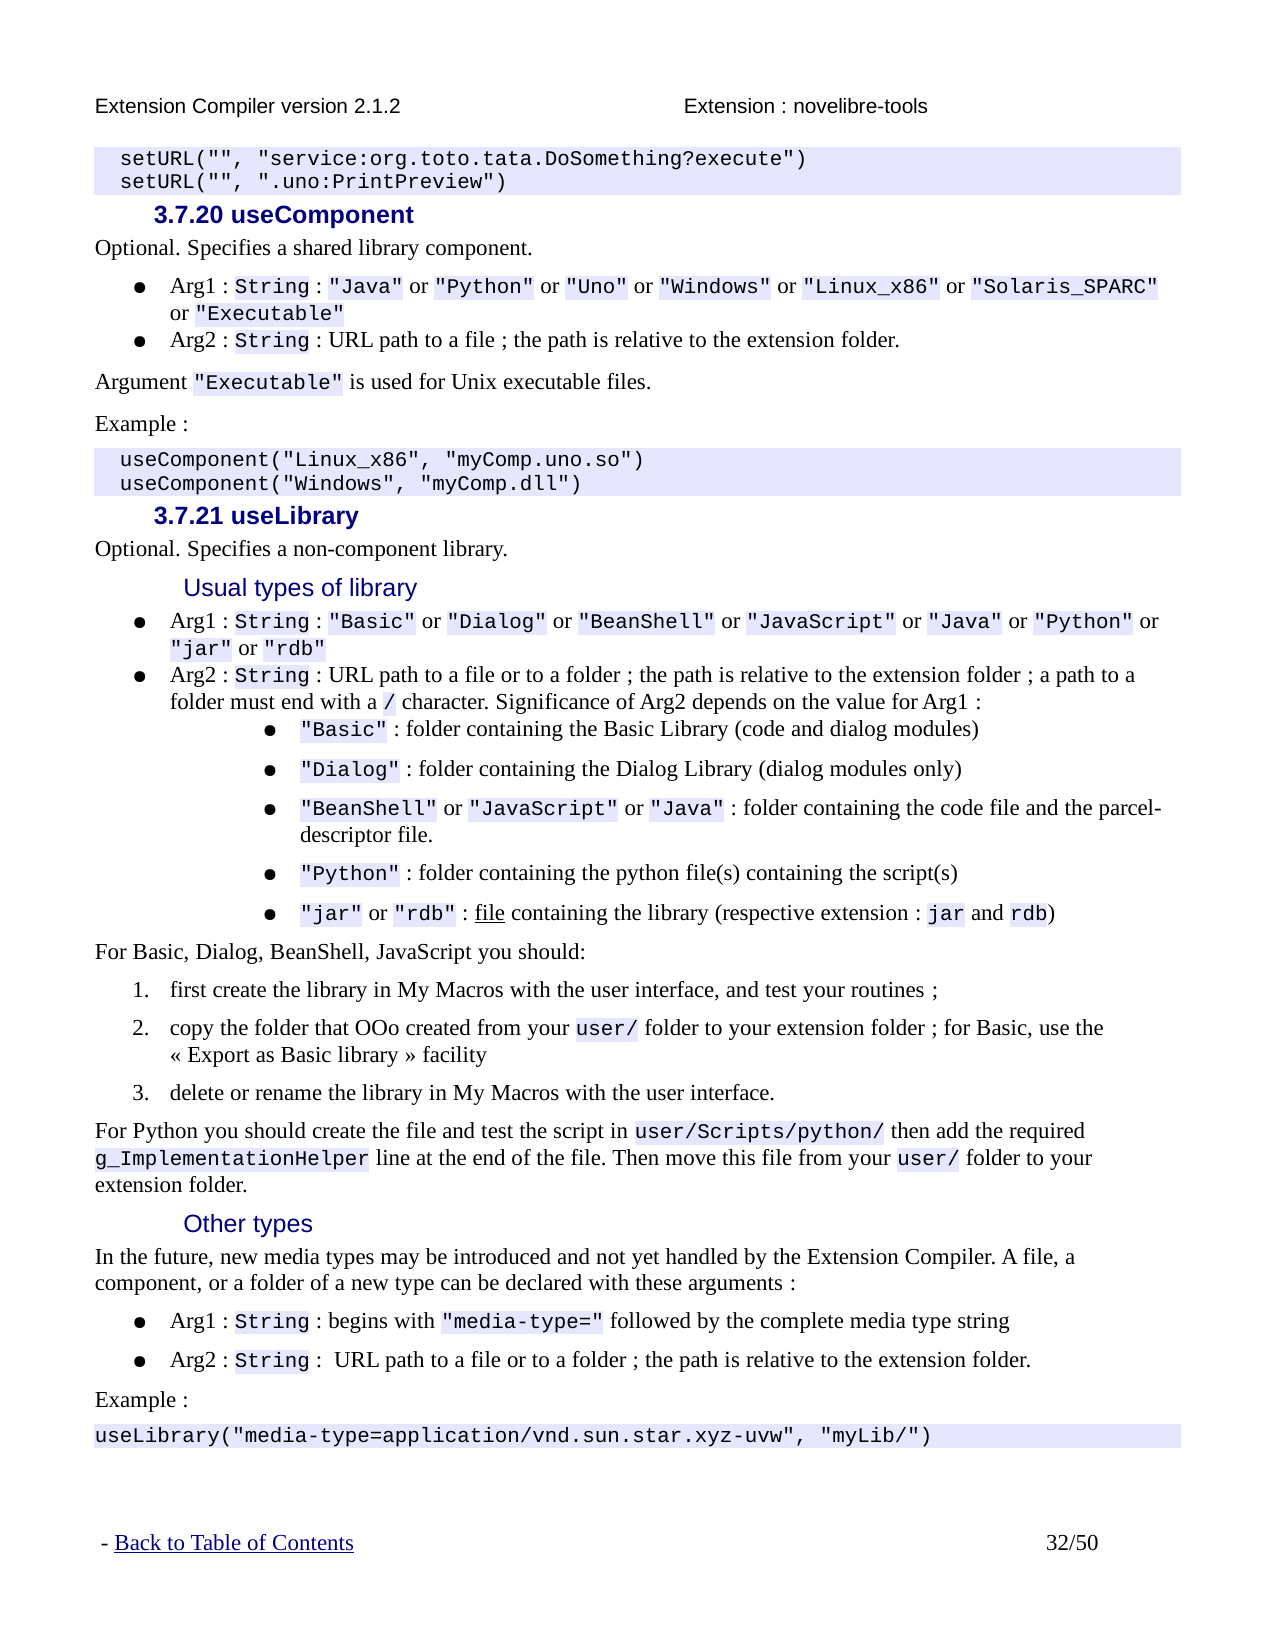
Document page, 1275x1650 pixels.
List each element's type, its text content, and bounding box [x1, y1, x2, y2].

list "Dialog" : folder containing the Dialog Library (dialog modules only) [262, 756, 1181, 783]
text Example : [94, 1387, 1181, 1412]
list Arg1 : String : "Basic" or "Dialog" or "BeanShell" or "JavaScript" or "Java" or "Python" or "jar" or "rdb" [132, 608, 1181, 662]
list "jar" or "rdb" : file containing the library (respective extension : jar and rdb) [262, 899, 1181, 927]
text For Basic, Dialog, BeanShell, JavaScript you should: [94, 939, 1181, 964]
list Arg2 : String : URL path to a file or to a folder ; the path is relative to the extension folder. [132, 1347, 1181, 1374]
list "BeanShell" or "JavaScript" or "Java" : folder containing the code file and the parcel-descriptor file. [262, 795, 1181, 848]
list Arg2 : String : URL path to a file ; the path is relative to the extension folder. [132, 327, 1181, 354]
text useComponent("Windows", "myComp.dll") [94, 472, 1181, 496]
list copy the folder that OOo created from your user/ folder to your extension folder ; for Basic, use the « Export as Basic library » facility [132, 1015, 1181, 1068]
text useLibrary("media-type=application/vnd.sun.star.xyz-uvw", "myLib/") [94, 1424, 1181, 1448]
text setURL("", "service:org.toto.tata.DoSomething?execute") [94, 147, 1181, 171]
text Optional. Specifies a non-component library. [94, 536, 1181, 562]
subtitle Usual types of library [183, 574, 1181, 602]
text For Python you should create the file and test the script in user/Scripts/python/ then add the required g_ImplementationHelper line at the end of the file. Then move this file from your user/ folder to your extension folder. [94, 1118, 1181, 1198]
subtitle useComponent [153, 201, 1181, 229]
list "Basic" : folder containing the Basic Library (code and dialog modules) [262, 716, 1181, 743]
list Arg1 : String : begins with "media-type=" followed by the complete media type string [132, 1308, 1181, 1334]
text useComponent("Linux_x86", "myComp.uno.so") [94, 448, 1181, 472]
list Arg2 : String : URL path to a file or to a folder ; the path is relative to the extension folder ; a path to a folder must end with a / character. Significance of Arg2 depends on the value for Arg1 : [132, 662, 1181, 716]
list first create the library in My Macros with the user interface, and test your routines ; [132, 977, 1181, 1003]
subtitle Other types [183, 1210, 1181, 1238]
text Argument "Executable" is used for Unix executable files. [94, 369, 1181, 396]
text Optional. Specifies a shared library component. [94, 235, 1181, 261]
list Arg1 : String : "Java" or "Python" or "Uno" or "Windows" or "Linux_x86" or "Solaris_SPARC" or "Executable" [132, 273, 1181, 327]
text In the future, new media types may be introduced and not yet handled by the Extension Compiler. A file, a component, or a folder of a new type can be declared with these arguments : [94, 1244, 1181, 1295]
subtitle useLibrary [153, 502, 1181, 530]
text setURL("", ".uno:PrintPreview") [94, 171, 1181, 195]
list delete or rename the library in My Macros with the user interface. [132, 1080, 1181, 1106]
text Example : [94, 410, 1181, 436]
list "Python" : folder containing the python file(s) containing the script(s) [262, 860, 1181, 887]
